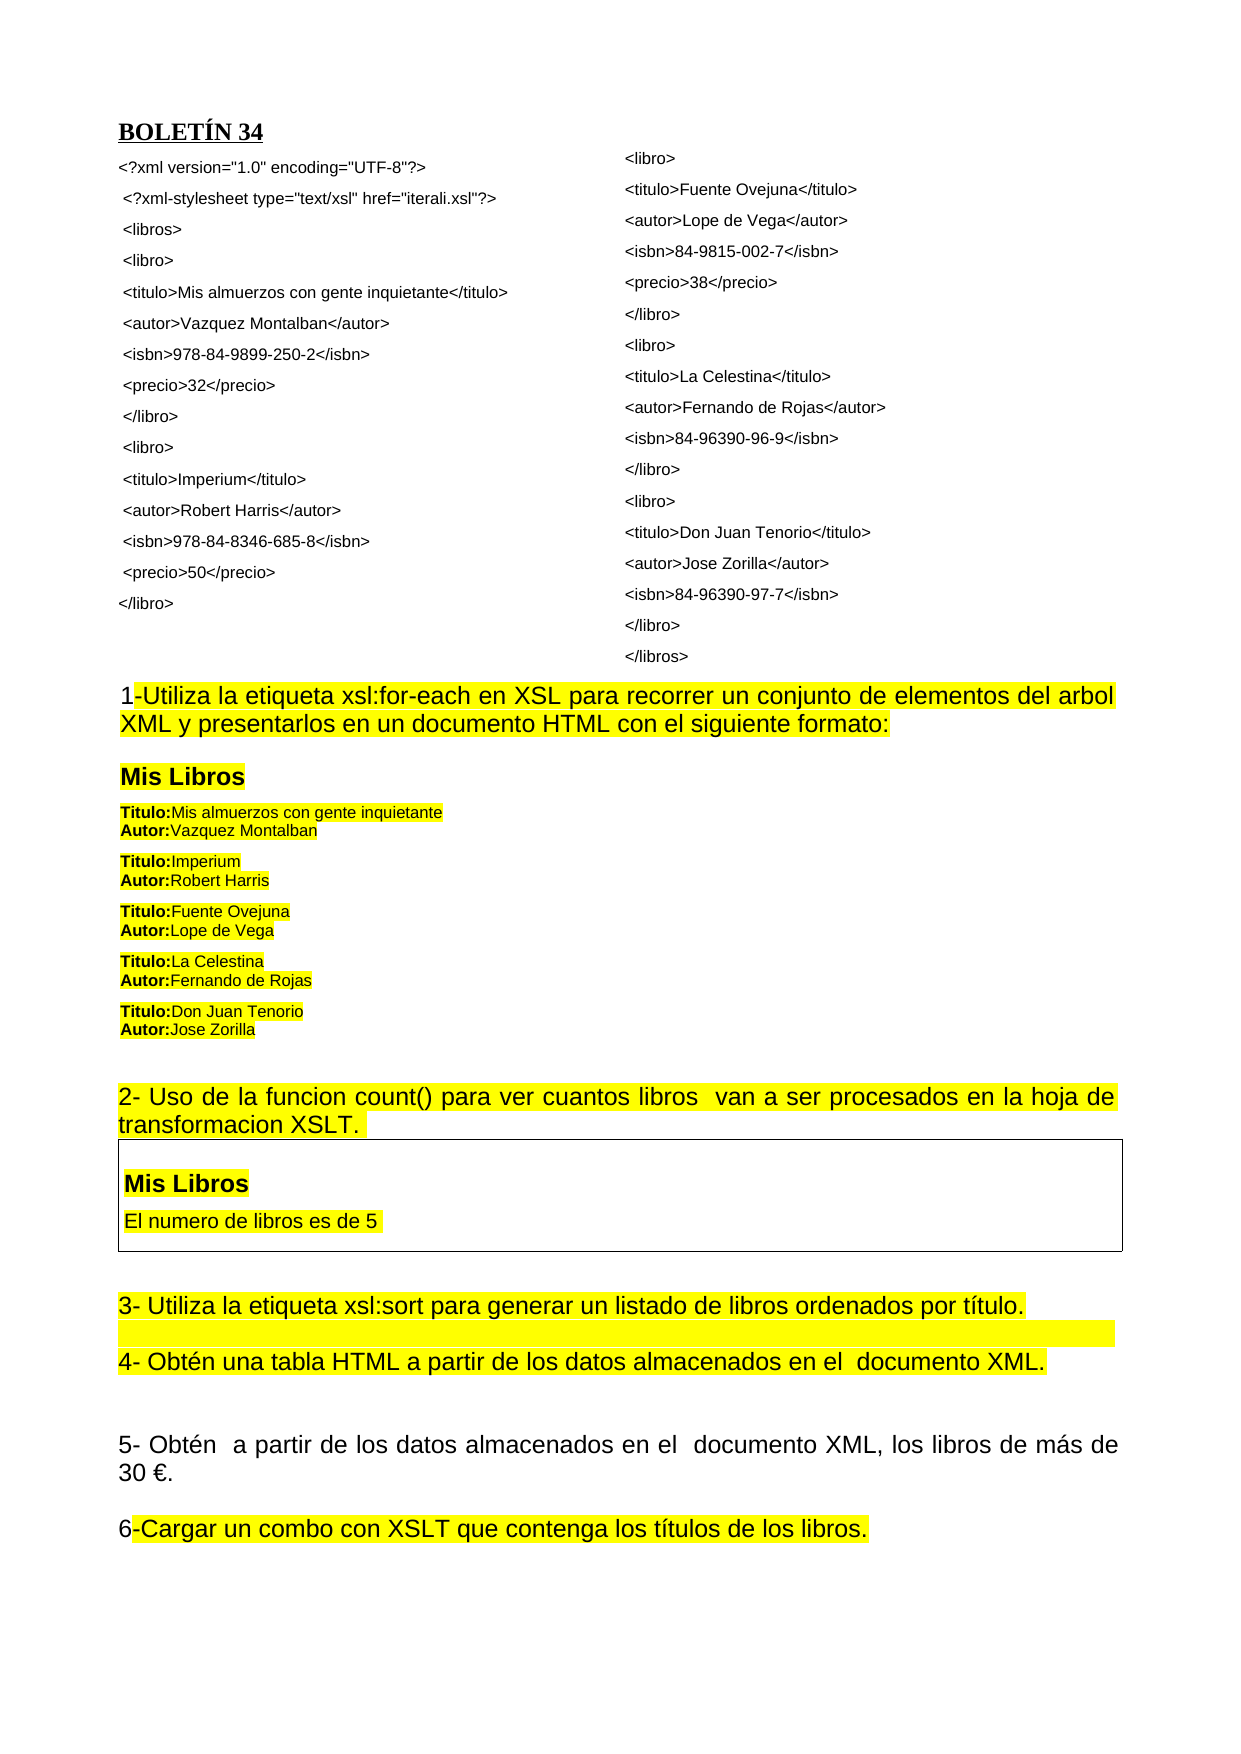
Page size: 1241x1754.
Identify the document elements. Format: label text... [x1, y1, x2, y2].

text </libro> [118, 407, 620, 426]
text </libros> [620, 648, 1122, 666]
text <autor>Fernando de Rojas</autor> [620, 398, 1122, 417]
text <isbn>84-96390-96-9</isbn> [620, 429, 1122, 448]
text <?xml version="1.0" encoding="UTF-8"?> [118, 158, 620, 177]
text <libro> [620, 492, 1122, 511]
text <?xml-stylesheet type="text/xsl" href="iterali.xsl"?> [118, 189, 620, 208]
text <titulo>Mis almuerzos con gente inquietante</titulo> [118, 283, 620, 302]
text <titulo>La Celestina</titulo> [620, 367, 1122, 386]
text <isbn>84-96390-97-7</isbn> [620, 585, 1122, 604]
text <libro> [118, 252, 620, 270]
text <isbn>84-9815-002-7</isbn> [620, 243, 1122, 261]
text 5- Obtén a partir de los datos almacenados en el documento XML, los libros de más de 30 €. [118, 1431, 1122, 1487]
text <autor>Vazquez Montalban</autor> [118, 314, 620, 333]
table_header Mis Libros El numero de libros es de 5 [119, 1140, 1122, 1251]
text <libro> [118, 439, 620, 457]
text <titulo>Don Juan Tenorio</titulo> [620, 523, 1122, 542]
text <titulo>Imperium</titulo> [118, 470, 620, 488]
text <precio>32</precio> [118, 376, 620, 395]
table_header 2- Uso de la funcion count() para ver cuantos libros van a ser procesados en la hoja de transformacion XSLT. [118, 1083, 1118, 1138]
text <titulo>Fuente Ovejuna</titulo> [620, 180, 1122, 199]
text <isbn>978-84-9899-250-2</isbn> [118, 345, 620, 364]
text </libro> [620, 461, 1122, 479]
table_header 3- Utiliza la etiqueta xsl:sort para generar un listado de libros ordenados por título. [118, 1292, 1119, 1319]
text <libro> [620, 149, 1122, 168]
text </libro> [620, 616, 1122, 635]
text <libro> [620, 336, 1122, 355]
table_header 4- Obtén una tabla HTML a partir de los datos almacenados en el documento XML. [118, 1320, 1115, 1431]
text <isbn>978-84-8346-685-8</isbn> [118, 532, 620, 551]
text <autor>Robert Harris</autor> [118, 501, 620, 519]
text <precio>50</precio> [118, 563, 620, 582]
text <precio>38</precio> [620, 274, 1122, 292]
text <autor>Jose Zorilla</autor> [620, 554, 1122, 573]
text BOLETÍN 34 [118, 118, 620, 146]
text </libro> [118, 594, 620, 613]
table_header 1-Utiliza la etiqueta xsl:for-each en XSL para recorrer un conjunto de elementos del arbol XML y presentarlos en un documento HTML con el siguiente formato: Mis Libros Titulo:Mis almuerzos con gente inquietante Autor:Vazquez Montalban Titulo:Imperium Autor:Robert Harris Titulo:Fuente Ovejuna Autor:Lope de Vega Titulo:La Celestina Autor:Fernando de Rojas Titulo:Don Juan Tenorio Autor:Jose Zorilla [117, 679, 1119, 1083]
text <libros> [118, 221, 620, 239]
text <autor>Lope de Vega</autor> [620, 212, 1122, 230]
text </libro> [620, 305, 1122, 324]
text 6-Cargar un combo con XSLT que contenga los títulos de los libros. [118, 1515, 1122, 1543]
